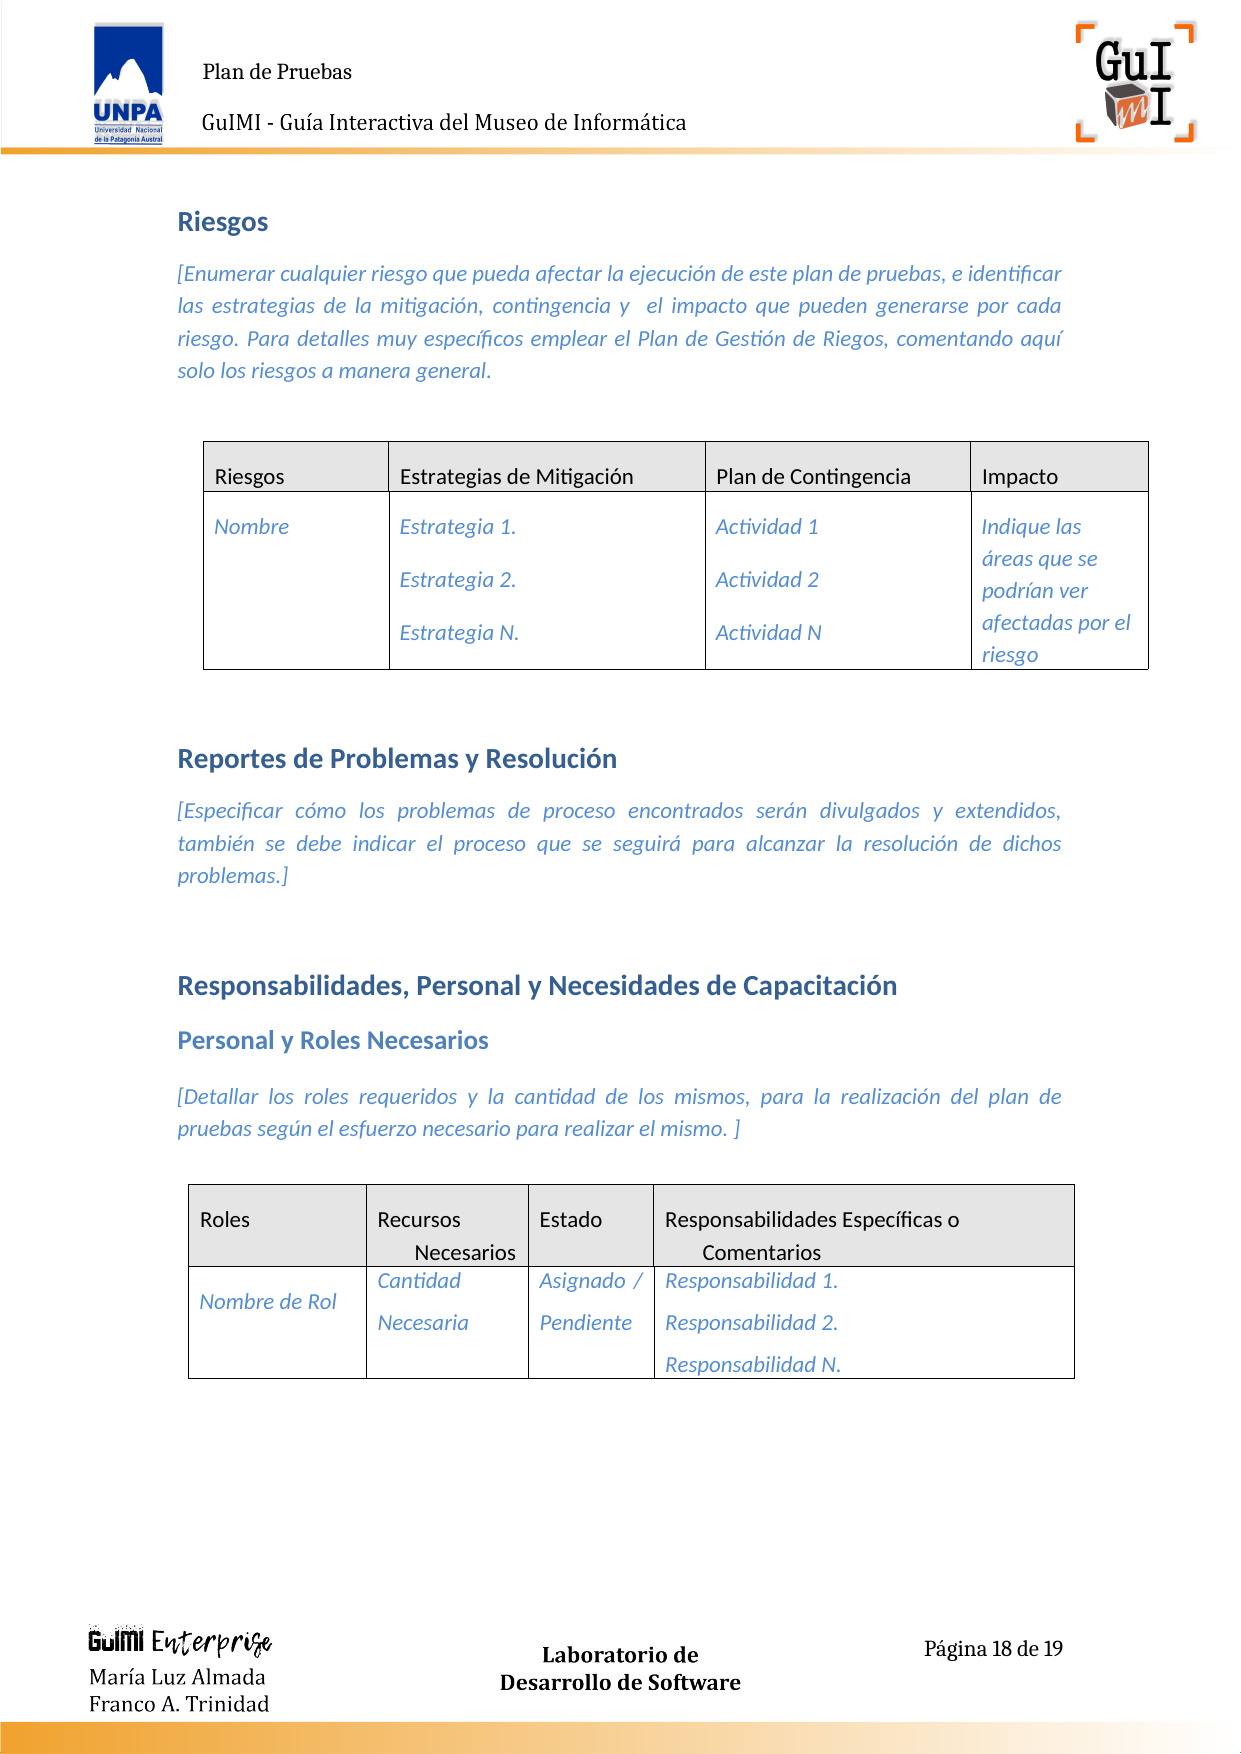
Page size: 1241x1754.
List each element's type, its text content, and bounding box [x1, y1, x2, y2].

table_header Responsabilidades Específicas o Comentarios [654, 1185, 1074, 1266]
text Riesgos [177, 203, 1063, 238]
table_header Roles [189, 1185, 366, 1266]
text Personal y Roles Necesarios [177, 1023, 1063, 1056]
picture [0, 1613, 1241, 1754]
table_cell Nombre de Rol [189, 1267, 366, 1378]
table_cell Asignado / Pendiente [529, 1267, 654, 1378]
table_header Recursos Necesarios [367, 1185, 528, 1266]
table_header Estrategias de Mitigación [389, 442, 705, 491]
table_cell Actividad 1 Actividad 2 Actividad N [706, 492, 971, 669]
text [Enumerar cualquier riesgo que pueda afectar la ejecución de este plan de pruebas, e identificar las estrategias de la mitigación, contingencia y el impacto que pueden generarse por cada riesgo. Para detalles muy específicos emplear el Plan de Gestión de Riegos, comentando aquí solo los riesgos a manera general. [177, 259, 1063, 384]
picture [0, 0, 1241, 155]
table_header Estado [529, 1185, 653, 1266]
table_cell Estrategia 1. Estrategia 2. Estrategia N. [390, 492, 705, 669]
table_header Riesgos [204, 442, 388, 491]
table_header Plan de Contingencia [706, 442, 970, 491]
table_cell Nombre [204, 492, 389, 669]
table_cell Responsabilidad 1. Responsabilidad 2. Responsabilidad N. [655, 1267, 1074, 1378]
table_cell Cantidad Necesaria [367, 1267, 528, 1378]
table_header Impacto [971, 442, 1148, 491]
text Responsabilidades, Personal y Necesidades de Capacitación [177, 967, 1063, 1002]
table_cell Indique las áreas que se podrían ver afectadas por el riesgo [972, 492, 1148, 669]
text Reportes de Problemas y Resolución [177, 740, 1063, 776]
text [Detallar los roles requeridos y la cantidad de los mismos, para la realización del plan de pruebas según el esfuerzo necesario para realizar el mismo. ] [177, 1082, 1063, 1142]
text [Especificar cómo los problemas de proceso encontrados serán divulgados y extendidos, también se debe indicar el proceso que se seguirá para alcanzar la resolución de dichos problemas.] [177, 797, 1063, 889]
